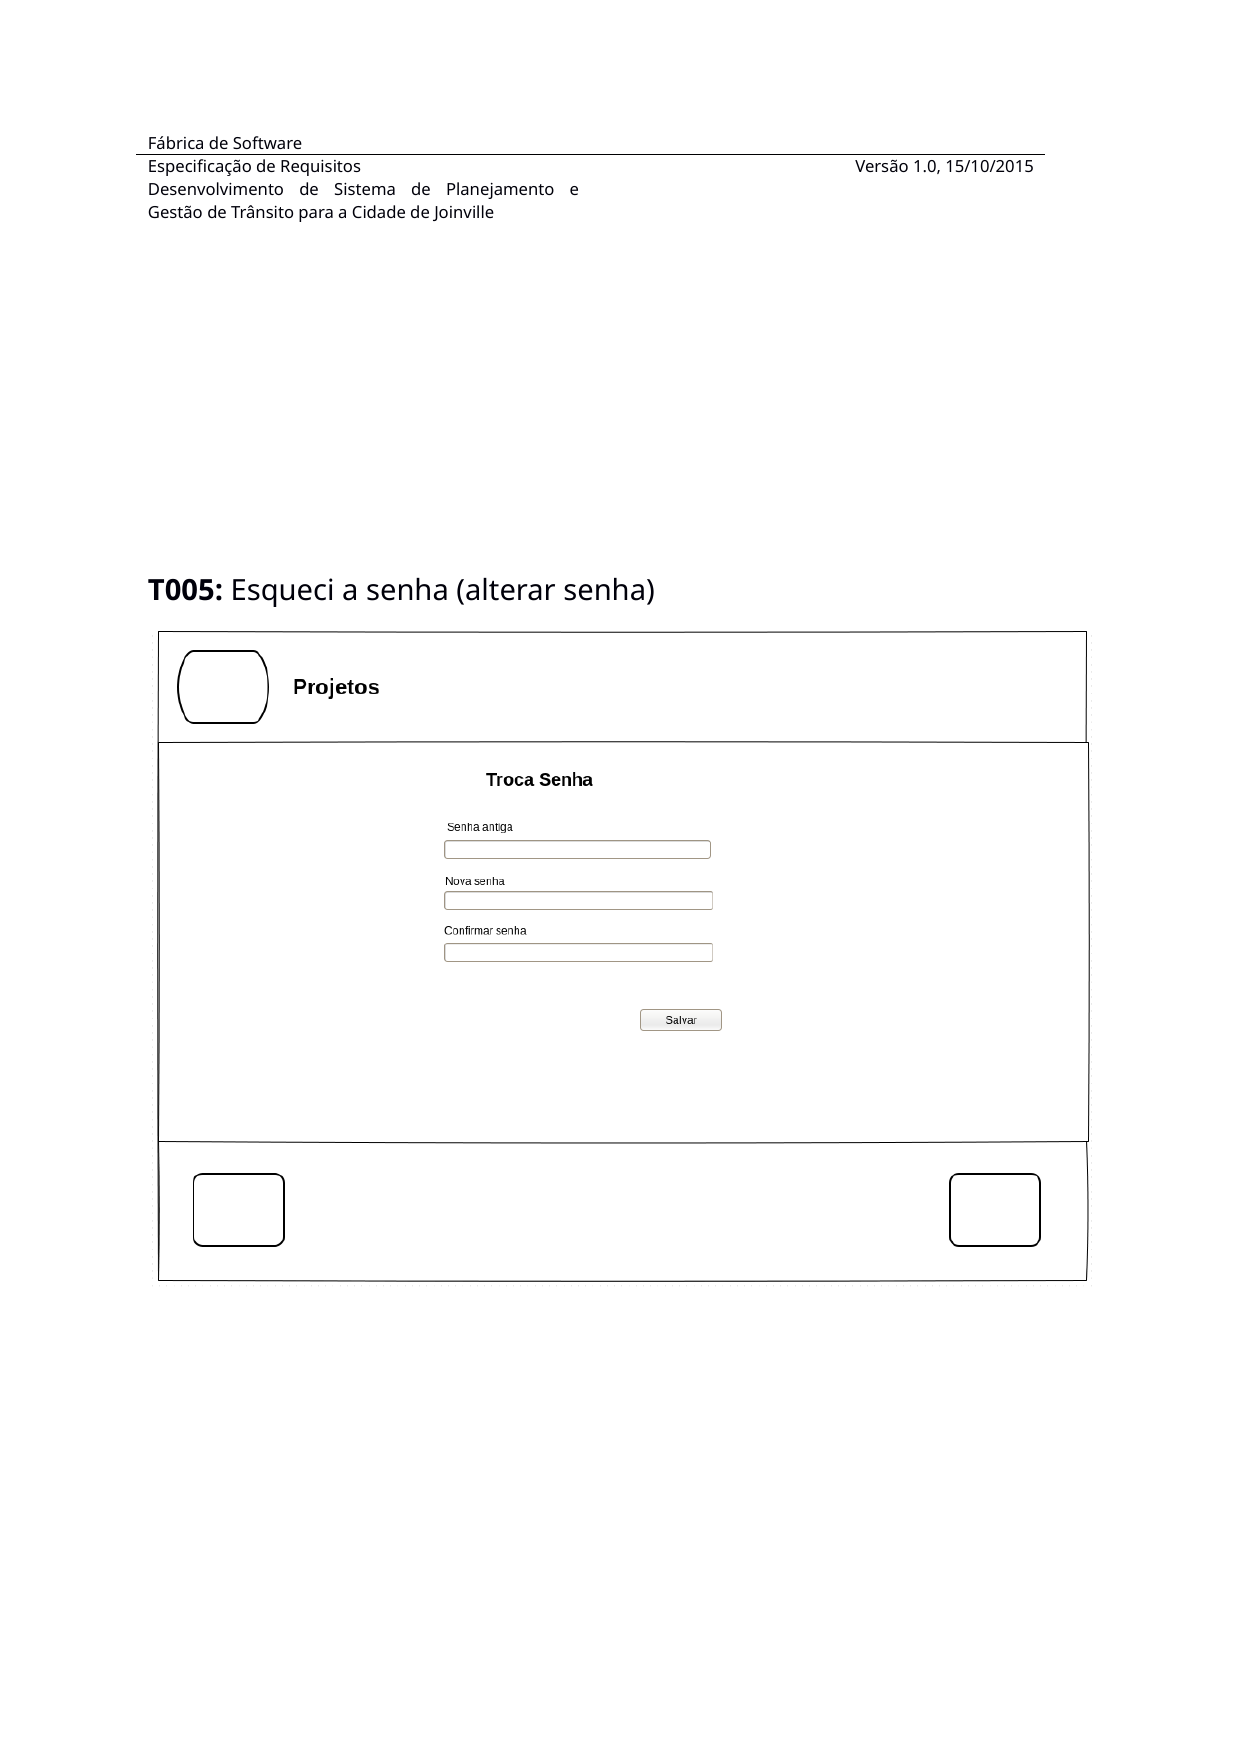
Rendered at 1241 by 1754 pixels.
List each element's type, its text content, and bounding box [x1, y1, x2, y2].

picture [147, 629, 1093, 1287]
text T005: Esqueci a senha (alterar senha) [148, 569, 1093, 609]
